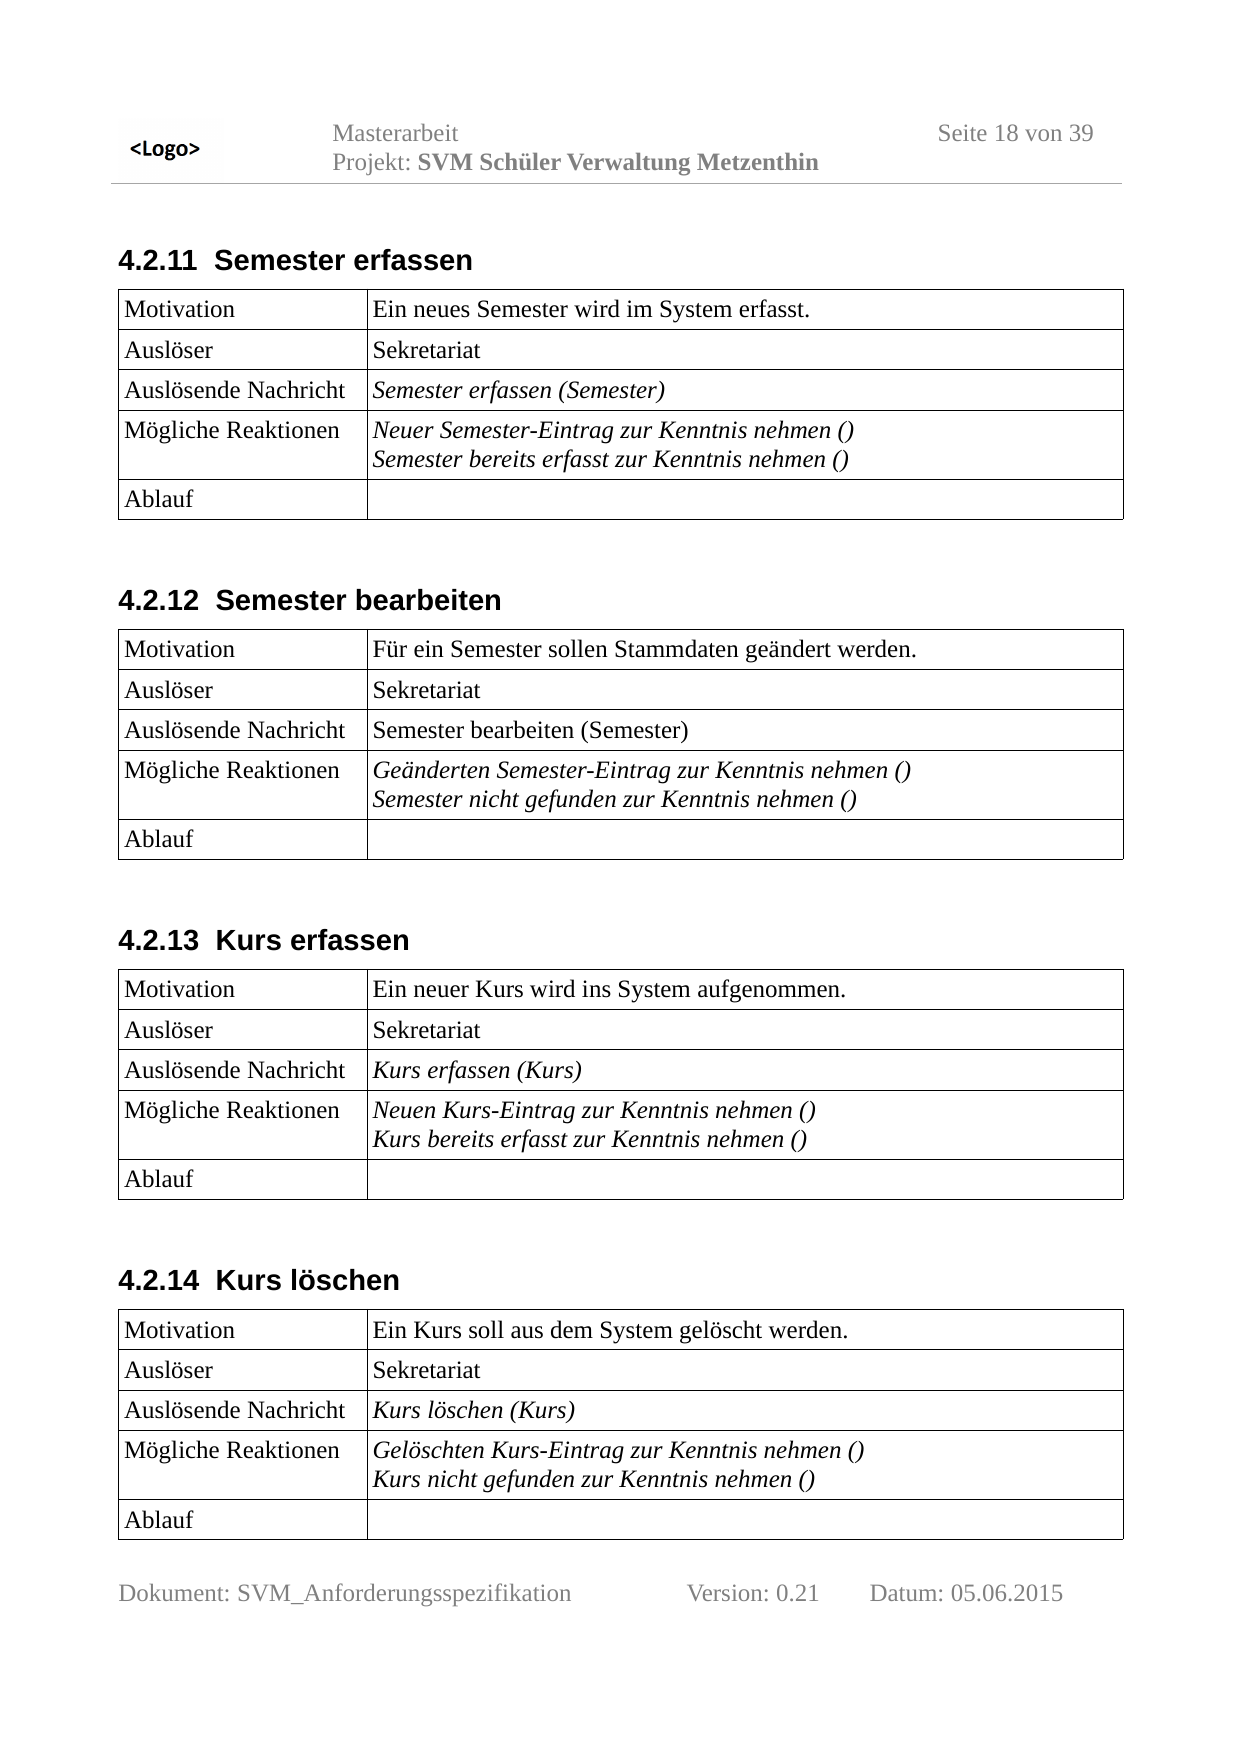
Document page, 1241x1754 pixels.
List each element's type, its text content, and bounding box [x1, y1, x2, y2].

table_cell Auslöser [119, 330, 367, 369]
subtitle Semester erfassen [118, 242, 1122, 276]
table_cell Geänderten Semester-Eintrag zur Kenntnis nehmen () Semester nicht gefunden zur Kenntnis nehmen () [368, 751, 1123, 819]
subtitle Kurs erfassen [118, 923, 1122, 956]
table_cell Sekretariat [368, 1010, 1123, 1049]
table_cell Mögliche Reaktionen [119, 411, 367, 478]
table_cell Ablauf [119, 820, 367, 859]
table_header Motivation [119, 630, 367, 669]
table_cell Kurs löschen (Kurs) [368, 1391, 1123, 1430]
picture [118, 118, 224, 183]
table_header Motivation [119, 290, 367, 329]
table_cell Sekretariat [368, 670, 1123, 709]
table_cell Auslöser [119, 670, 367, 709]
table_cell Sekretariat [368, 1350, 1123, 1389]
table_cell Ablauf [119, 1500, 367, 1539]
table_cell Semester bearbeiten (Semester) [368, 710, 1123, 749]
table_cell Auslösende Nachricht [119, 710, 367, 749]
table_header Ein neuer Kurs wird ins System aufgenommen. [368, 970, 1123, 1009]
table_cell Mögliche Reaktionen [119, 751, 367, 819]
table_header Ein neues Semester wird im System erfasst. [368, 290, 1123, 329]
table_cell Mögliche Reaktionen [119, 1431, 367, 1499]
table_cell Auslöser [119, 1350, 367, 1389]
table_header Motivation [119, 970, 367, 1009]
table_cell Auslöser [119, 1010, 367, 1049]
subtitle Kurs löschen [118, 1263, 1122, 1296]
table_cell Mögliche Reaktionen [119, 1091, 367, 1159]
table_header Für ein Semester sollen Stammdaten geändert werden. [368, 630, 1123, 669]
table_cell Sekretariat [368, 330, 1123, 369]
table_cell Kurs erfassen (Kurs) [368, 1050, 1123, 1090]
subtitle Semester bearbeiten [118, 583, 1122, 616]
table_cell Semester erfassen (Semester) [368, 370, 1123, 409]
table_cell [368, 1160, 1123, 1199]
table_cell Neuer Semester-Eintrag zur Kenntnis nehmen () Semester bereits erfasst zur Kenntnis nehmen () [368, 411, 1123, 478]
table_cell Auslösende Nachricht [119, 1050, 367, 1090]
table_cell Ablauf [119, 480, 367, 519]
table_cell Ablauf [119, 1160, 367, 1199]
table_cell Gelöschten Kurs-Eintrag zur Kenntnis nehmen () Kurs nicht gefunden zur Kenntnis nehmen () [368, 1431, 1123, 1499]
table_header Ein Kurs soll aus dem System gelöscht werden. [368, 1310, 1123, 1349]
table_cell Neuen Kurs-Eintrag zur Kenntnis nehmen () Kurs bereits erfasst zur Kenntnis nehmen () [368, 1091, 1123, 1159]
table_cell [368, 820, 1123, 859]
table_cell Auslösende Nachricht [119, 1391, 367, 1430]
table_cell [368, 1500, 1123, 1539]
table_cell Auslösende Nachricht [119, 370, 367, 409]
table_cell [368, 480, 1123, 519]
table_header Motivation [119, 1310, 367, 1349]
